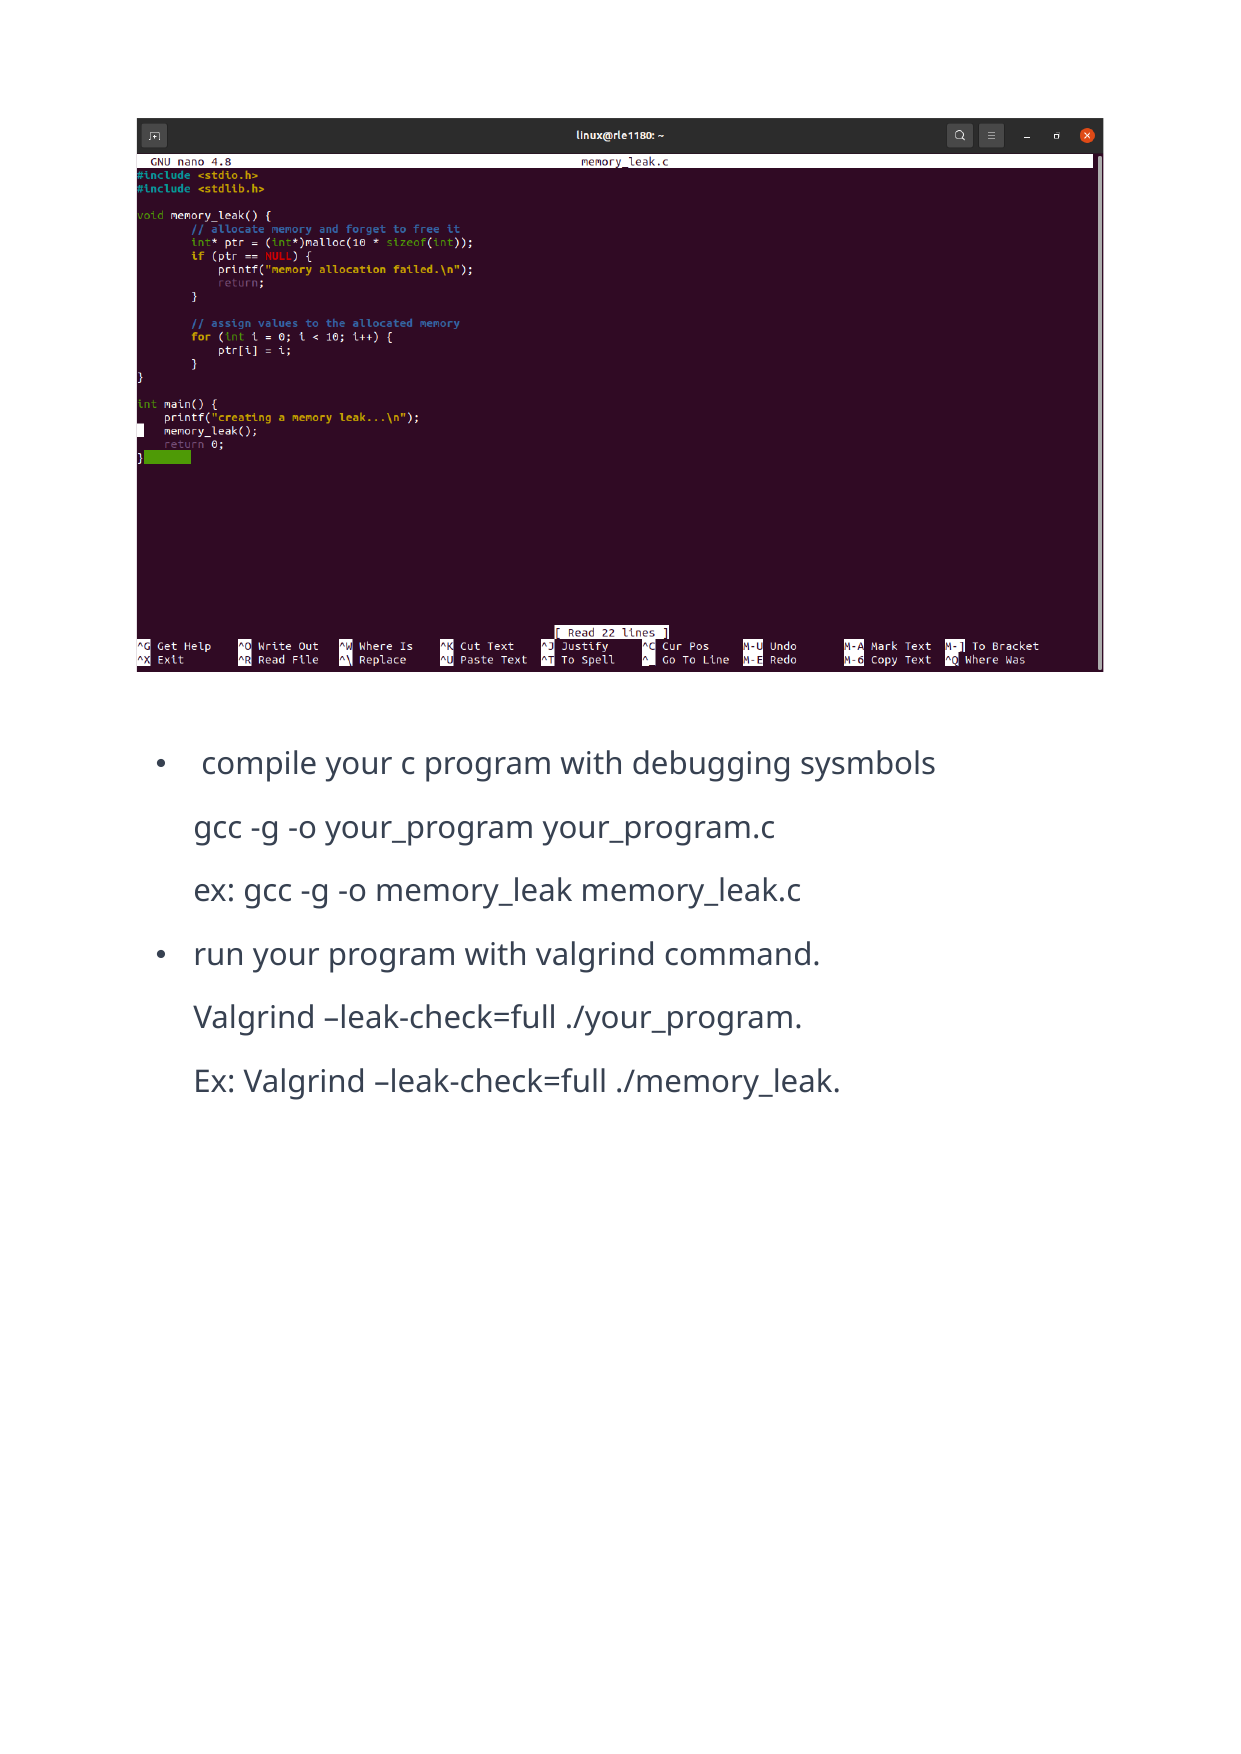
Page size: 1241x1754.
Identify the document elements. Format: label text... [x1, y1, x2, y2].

list ex: gcc -g -o memory_leak memory_leak.c [156, 868, 1122, 911]
list gcc -g -o your_program your_program.c [156, 805, 1122, 847]
picture [136, 118, 1104, 672]
list Valgrind –leak-check=full ./your_program. [156, 996, 1122, 1038]
list run your program with valgrind command. [156, 932, 1122, 974]
list Ex: Valgrind –leak-check=full ./memory_leak. [156, 1059, 1122, 1102]
list compile your c program with debugging sysmbols [156, 741, 1122, 784]
